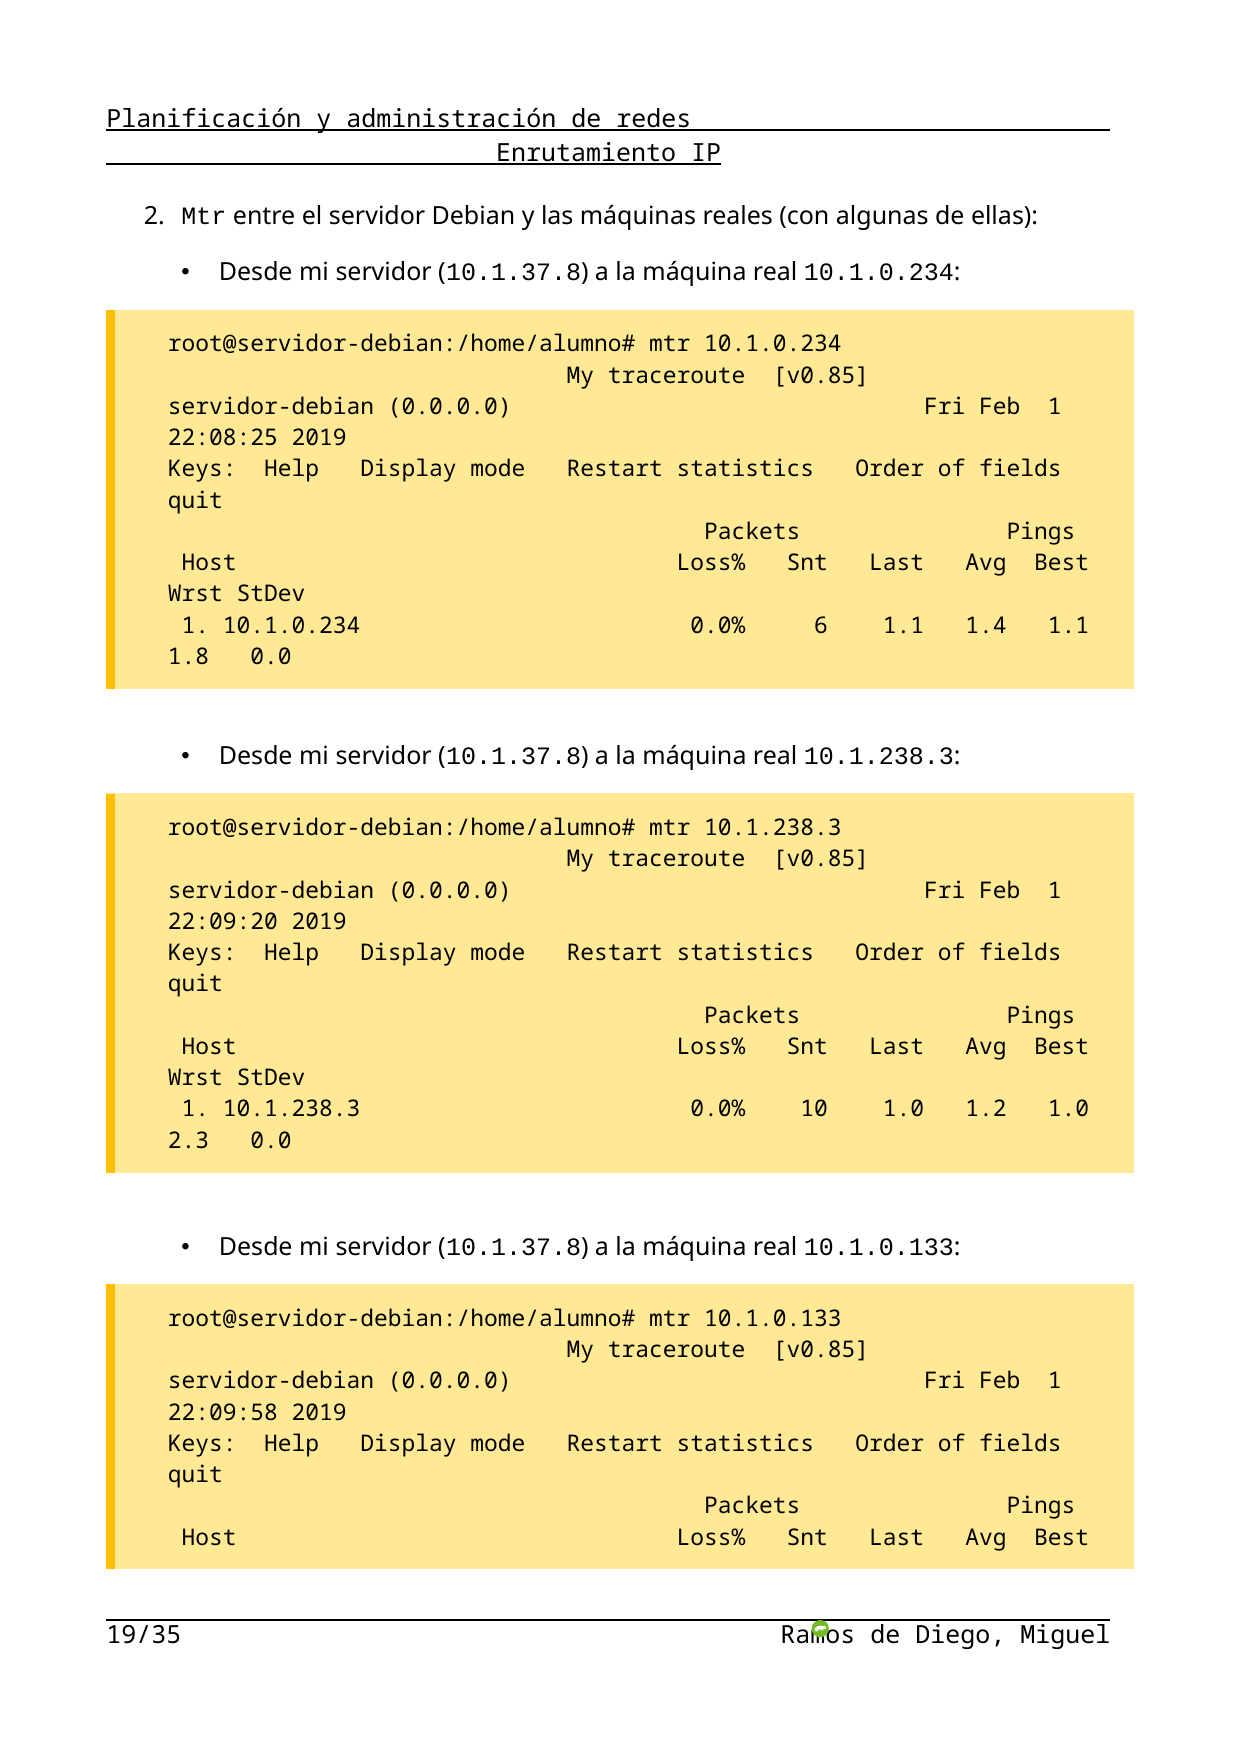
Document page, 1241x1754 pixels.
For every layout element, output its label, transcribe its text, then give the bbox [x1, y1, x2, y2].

text My traceroute [v0.85] [115, 1333, 1134, 1364]
text Packets Pings [115, 999, 1134, 1030]
text My traceroute [v0.85] [115, 842, 1134, 874]
text root@servidor-debian:/home/alumno# mtr 10.1.0.133 [115, 1284, 1134, 1333]
text 1. 10.1.238.3 0.0% 10 1.0 1.2 1.0 2.3 0.0 [115, 1092, 1134, 1173]
text My traceroute [v0.85] [115, 359, 1134, 390]
text Host Loss% Snt Last Avg Best [115, 1521, 1134, 1569]
text servidor-debian (0.0.0.0) Fri Feb 1 22:09:20 2019 [115, 874, 1134, 936]
list Desde mi servidor (10.1.37.8) a la máquina real 10.1.238.3: [181, 738, 1134, 772]
text Host Loss% Snt Last Avg Best Wrst StDev [115, 546, 1134, 609]
text servidor-debian (0.0.0.0) Fri Feb 1 22:09:58 2019 [115, 1364, 1134, 1427]
text root@servidor-debian:/home/alumno# mtr 10.1.238.3 [106, 793, 1134, 842]
text Packets Pings [115, 1489, 1134, 1521]
list Desde mi servidor (10.1.37.8) a la máquina real 10.1.0.133: [181, 1228, 1134, 1262]
text Host Loss% Snt Last Avg Best Wrst StDev [115, 1030, 1134, 1092]
text Keys: Help Display mode Restart statistics Order of fields quit [115, 936, 1134, 999]
text Keys: Help Display mode Restart statistics Order of fields quit [115, 1427, 1134, 1489]
text Packets Pings [115, 515, 1134, 546]
text Keys: Help Display mode Restart statistics Order of fields quit [115, 452, 1134, 515]
text servidor-debian (0.0.0.0) Fri Feb 1 22:08:25 2019 [115, 390, 1134, 452]
list Desde mi servidor (10.1.37.8) a la máquina real 10.1.0.234: [181, 254, 1134, 288]
text 1. 10.1.0.234 0.0% 6 1.1 1.4 1.1 1.8 0.0 [115, 609, 1134, 689]
list Mtr entre el servidor Debian y las máquinas reales (con algunas de ellas): [144, 198, 1134, 232]
text root@servidor-debian:/home/alumno# mtr 10.1.0.234 [115, 310, 1134, 359]
